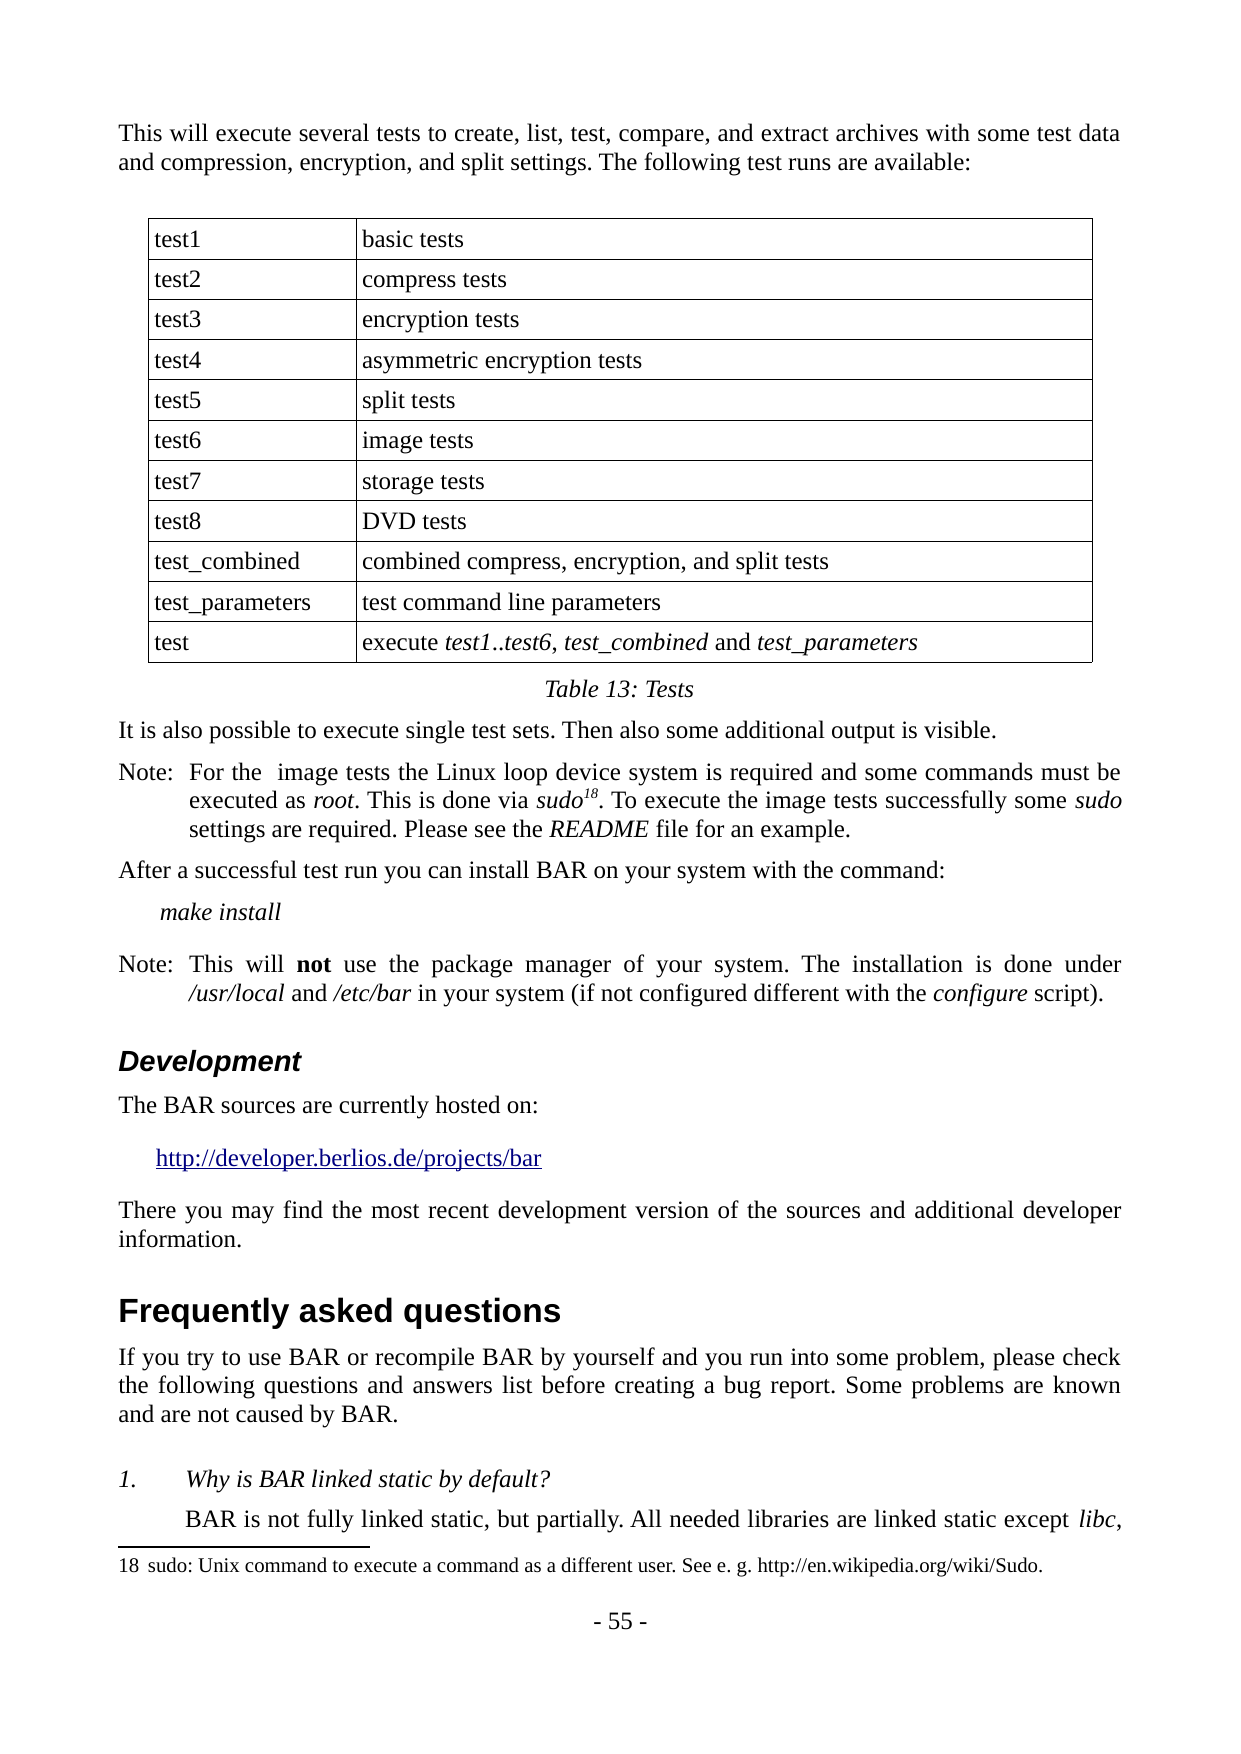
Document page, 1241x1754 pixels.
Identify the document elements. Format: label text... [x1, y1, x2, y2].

table_cell combined compress, encryption, and split tests [357, 542, 1092, 581]
table_cell test5 [149, 380, 356, 420]
text Note: For the image tests the Linux loop device system is required and some commands must be executed as root. This is done via sudo. To execute the image tests successfully some sudo settings are required. Please see the README file for an example. [118, 757, 1122, 843]
table_cell execute test1..test6, test_combined and test_parameters [357, 622, 1092, 662]
table_cell test2 [149, 260, 356, 299]
text make install [159, 897, 1122, 925]
table_cell DVD tests [357, 501, 1092, 541]
table_cell test [149, 622, 356, 662]
table_header basic tests [357, 219, 1092, 258]
list http://developer.berlios.de/projects/bar [156, 1143, 1122, 1172]
table_cell compress tests [357, 260, 1092, 299]
text There you may find the most recent development version of the sources and additional developer information. [118, 1196, 1122, 1253]
text sudo: Unix command to execute a command as a different user. See e. g. http://en.wikipedia.org/wiki/Sudo. [118, 1553, 1122, 1577]
text BAR is not fully linked static, but partially. All needed libraries are linked static except libc, [185, 1504, 1122, 1533]
text Note: This will not use the package manager of your system. The installation is done under /usr/local and /etc/bar in your system (if not configured different with the configure script). [118, 949, 1122, 1007]
table_cell test7 [149, 461, 356, 500]
table_cell test6 [149, 421, 356, 460]
table_cell test command line parameters [357, 582, 1092, 621]
table_cell test8 [149, 501, 356, 541]
table_cell storage tests [357, 461, 1092, 500]
table_cell encryption tests [357, 300, 1092, 339]
text It is also possible to execute single test sets. Then also some additional output is visible. [118, 715, 1122, 744]
text After a successful test run you can install BAR on your system with the command: [118, 855, 1122, 884]
text The BAR sources are currently hosted on: [118, 1090, 1122, 1119]
subtitle Frequently asked questions [118, 1291, 1122, 1329]
subtitle Development [118, 1044, 1122, 1078]
table_cell test_parameters [149, 582, 356, 621]
list Why is BAR linked static by default? [118, 1464, 1122, 1493]
table_cell test3 [149, 300, 356, 339]
table_cell image tests [357, 421, 1092, 460]
table_cell split tests [357, 380, 1092, 420]
table_cell asymmetric encryption tests [357, 340, 1092, 379]
table_cell test4 [149, 340, 356, 379]
text Table 13: Tests [118, 674, 1122, 703]
text This will execute several tests to create, list, test, compare, and extract archives with some test data and compression, encryption, and split settings. The following test runs are available: [118, 118, 1122, 176]
text If you try to use BAR or recompile BAR by yourself and you run into some problem, please check the following questions and answers list before creating a bug report. Some problems are known and are not caused by BAR. [118, 1342, 1122, 1428]
table_header test1 [149, 219, 356, 258]
table_cell test_combined [149, 542, 356, 581]
